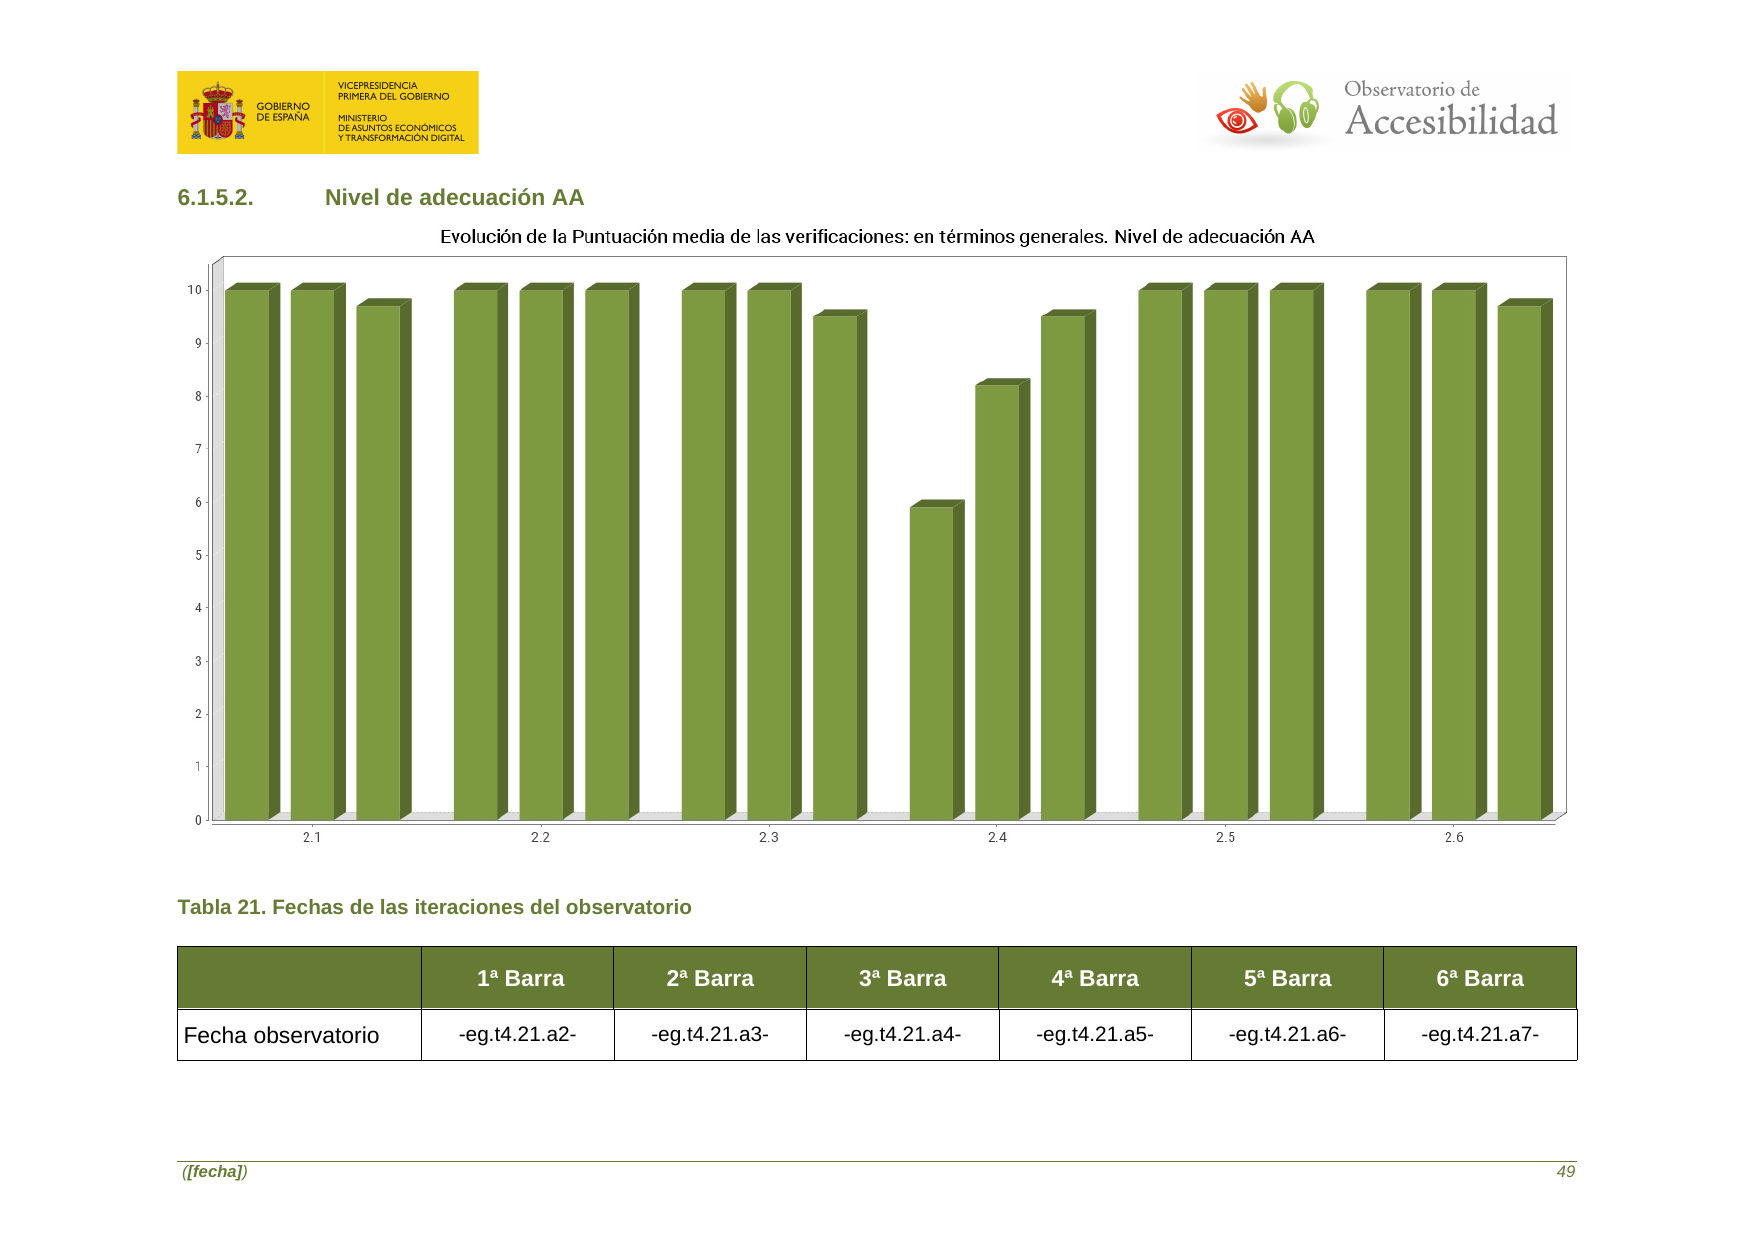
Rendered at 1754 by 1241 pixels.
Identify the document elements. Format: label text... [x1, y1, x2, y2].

table_header 5ª Barra [1192, 947, 1383, 1008]
picture [177, 71, 479, 154]
picture [1196, 72, 1572, 154]
table_cell -eg.t4.21.a5- [1000, 1010, 1191, 1060]
table_header 6ª Barra [1384, 947, 1576, 1008]
table_cell -eg.t4.21.a2- [422, 1010, 614, 1060]
table_cell -eg.t4.21.a6- [1192, 1010, 1384, 1060]
table_header 1ª Barra [422, 947, 613, 1008]
table_cell -eg.t4.21.a3- [615, 1010, 806, 1060]
table_header 2ª Barra [614, 947, 806, 1008]
table_header 3ª Barra [807, 947, 998, 1008]
table_cell Fecha observatorio [178, 1010, 421, 1060]
subtitle Nivel de adecuación AA [177, 184, 1577, 211]
picture [177, 225, 1577, 851]
text Tabla 21. Fechas de las iteraciones del observatorio [177, 895, 1577, 919]
table_cell -eg.t4.21.a7- [1385, 1010, 1577, 1060]
table_cell -eg.t4.21.a4- [807, 1010, 999, 1060]
table_header 4ª Barra [999, 947, 1191, 1008]
table_header [178, 947, 421, 1008]
